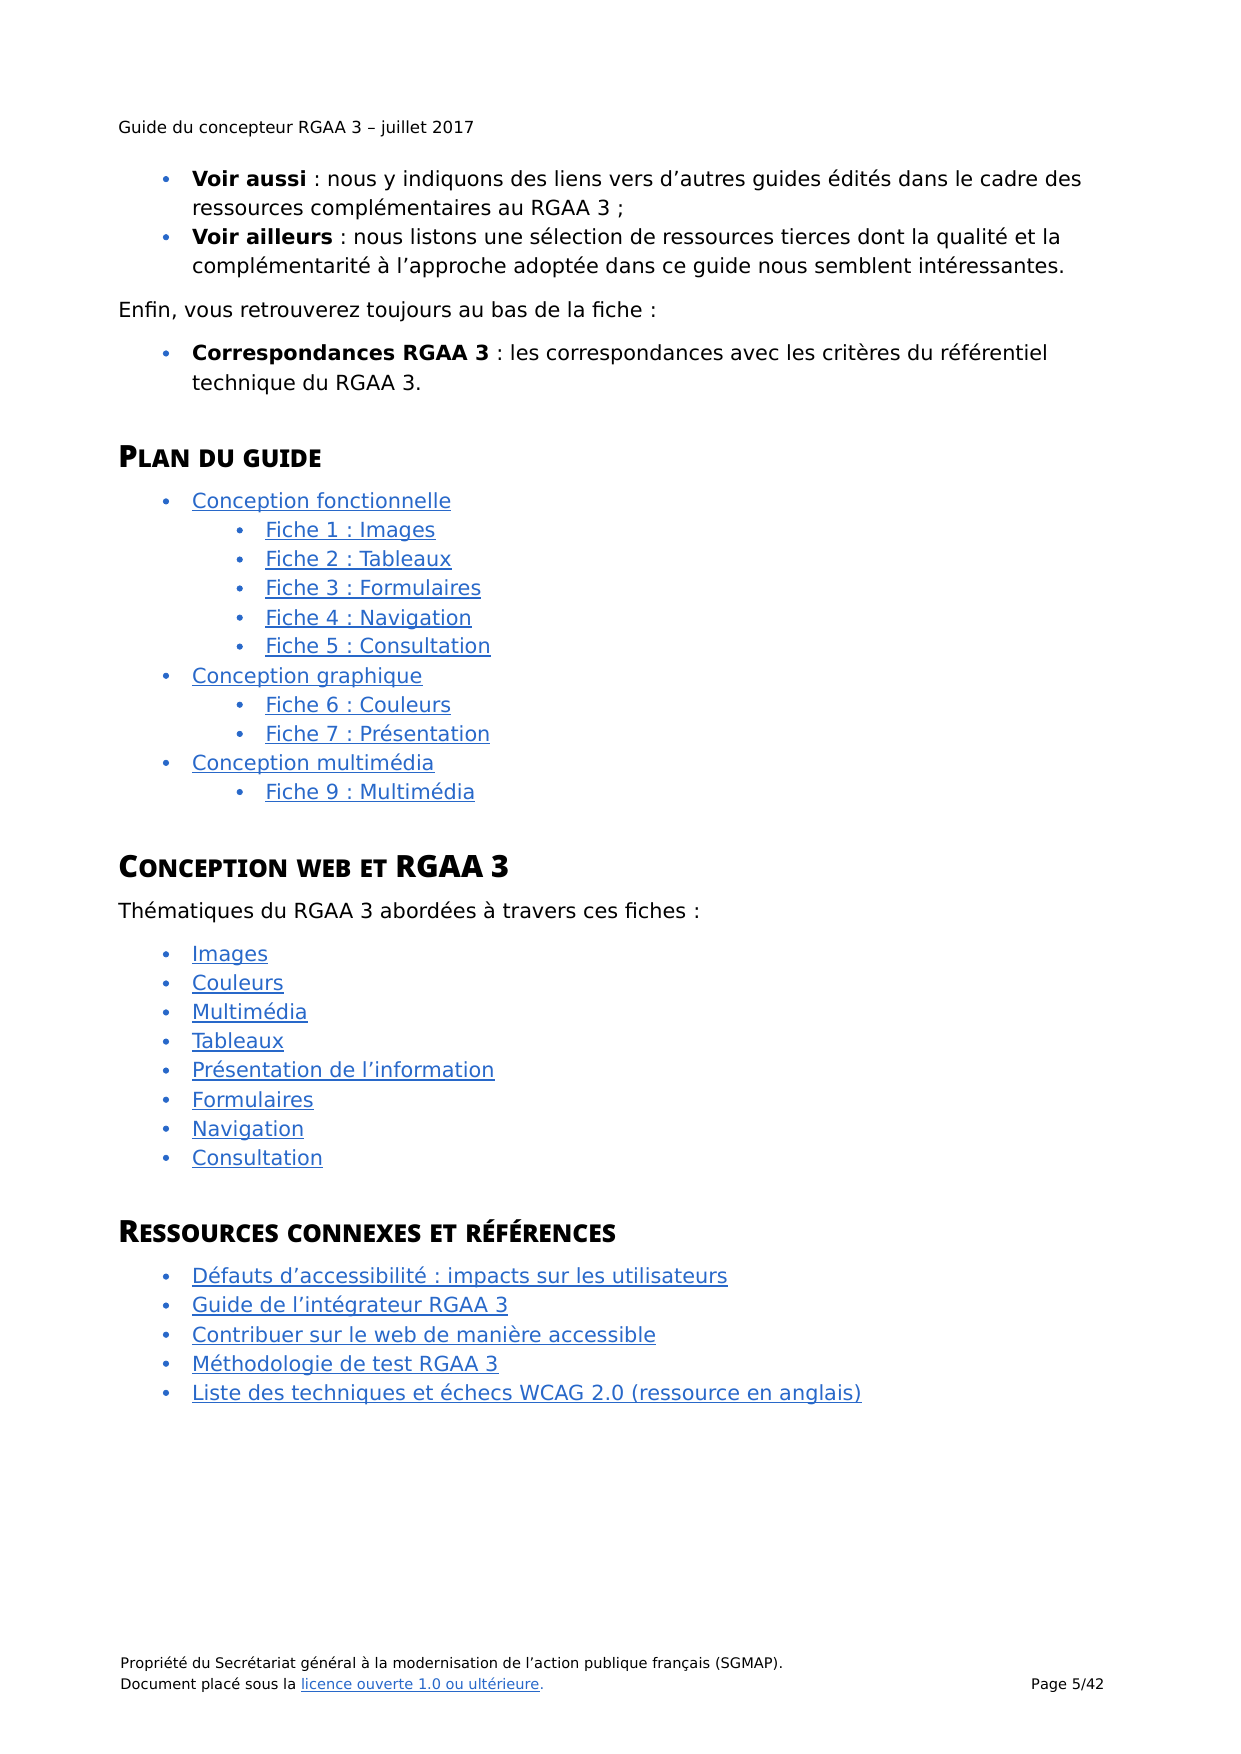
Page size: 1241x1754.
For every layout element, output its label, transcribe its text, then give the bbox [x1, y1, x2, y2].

list Couleurs [162, 971, 1122, 996]
list Fiche 9 : Multimédia [236, 780, 1122, 804]
list Fiche 1 : Images [236, 518, 1122, 543]
list Liste des techniques et échecs WCAG 2.0 (ressource en anglais) [162, 1381, 1122, 1405]
text Enfin, vous retrouverez toujours au bas de la fiche : [118, 298, 1122, 322]
list Fiche 6 : Couleurs [236, 693, 1122, 717]
list Fiche 5 : Consultation [236, 634, 1122, 659]
list Voir ailleurs : nous listons une sélection de ressources tierces dont la qualité et la complémentarité à l’approche adoptée dans ce guide nous semblent intéressantes. [162, 225, 1122, 278]
list Fiche 4 : Navigation [236, 606, 1122, 630]
list Correspondances RGAA 3 : les correspondances avec les critères du référentiel technique du RGAA 3. [162, 341, 1122, 395]
list Images [162, 942, 1122, 967]
list Conception fonctionnelle [162, 489, 1122, 513]
list Fiche 3 : Formulaires [236, 576, 1122, 601]
list Formulaires [162, 1088, 1122, 1112]
list Tableaux [162, 1029, 1122, 1054]
list Fiche 7 : Présentation [236, 722, 1122, 746]
list Fiche 2 : Tableaux [236, 547, 1122, 572]
list Navigation [162, 1117, 1122, 1141]
subtitle Conception web et RGAA 3 [118, 844, 1122, 886]
list Voir aussi : nous y indiquons des liens vers d’autres guides édités dans le cadre des ressources complémentaires au RGAA 3 ; [162, 167, 1122, 220]
list Guide de l’intégrateur RGAA 3 [162, 1293, 1122, 1318]
list Conception multimédia [162, 751, 1122, 775]
subtitle Ressources connexes et références [118, 1210, 1122, 1252]
list Méthodologie de test RGAA 3 [162, 1352, 1122, 1376]
list Consultation [162, 1146, 1122, 1170]
list Défauts d’accessibilité : impacts sur les utilisateurs [162, 1264, 1122, 1289]
list Contribuer sur le web de manière accessible [162, 1323, 1122, 1347]
text Thématiques du RGAA 3 abordées à travers ces fiches : [118, 899, 1122, 923]
subtitle Plan du guide [118, 435, 1122, 477]
list Conception graphique [162, 664, 1122, 688]
list Présentation de l’information [162, 1058, 1122, 1083]
list Multimédia [162, 1000, 1122, 1025]
